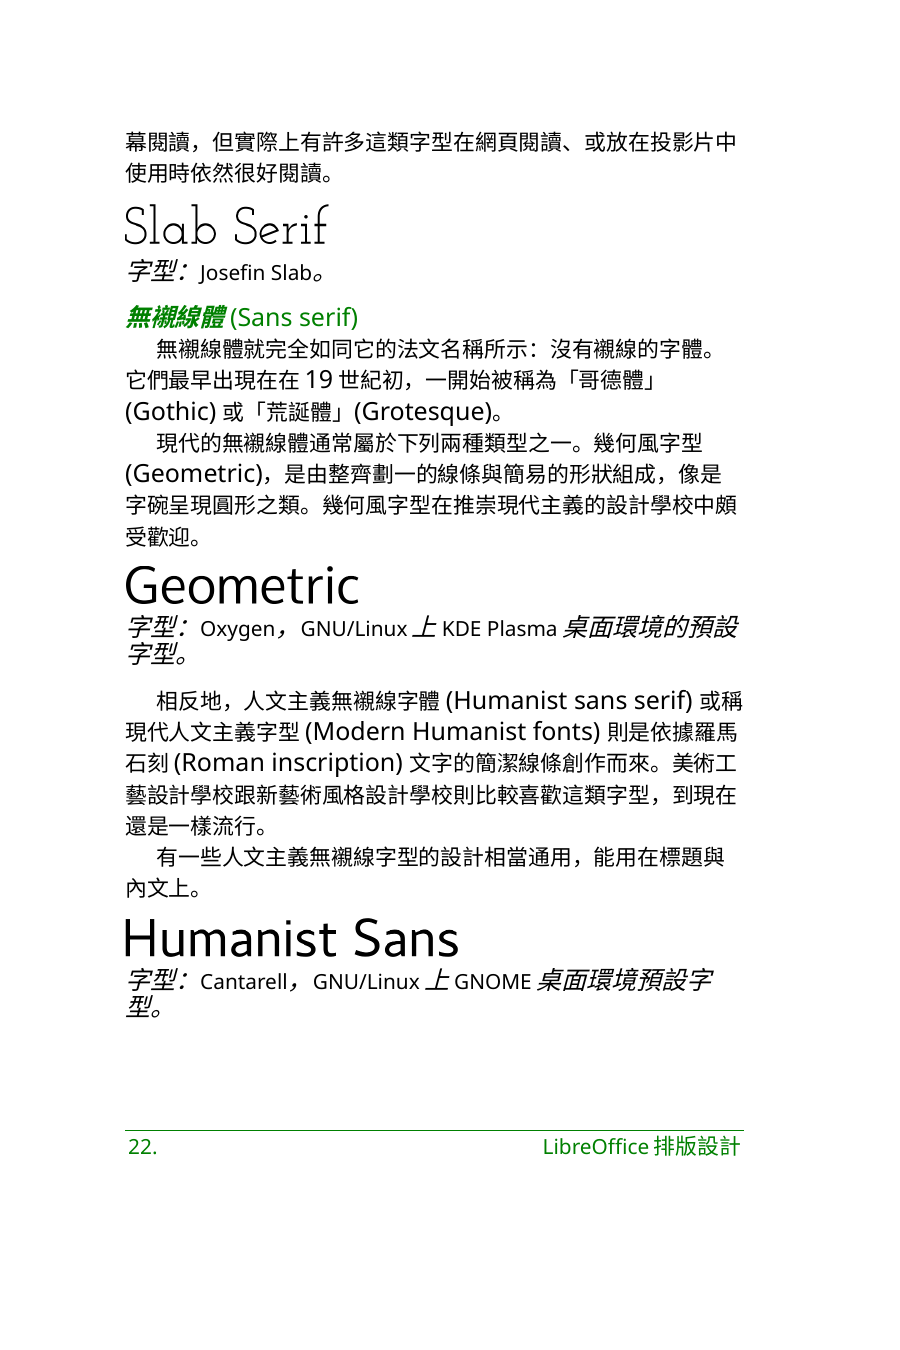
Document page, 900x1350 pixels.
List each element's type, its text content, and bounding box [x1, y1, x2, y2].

text 無襯線體就完全如同它的法文名稱所示：沒有襯線的字體。它們最早出現在在19世紀初，一開始被稱為「哥德體」(Gothic) 或「荒誕體」(Grotesque)。 [125, 332, 744, 426]
text 有一些人文主義無襯線字型的設計相當通用，能用在標題與內文上。 [125, 841, 744, 903]
table_cell 字型：Cantarell，GNU/Linux上GNOME桌面環境預設字型。 [125, 960, 744, 1022]
picture [125, 566, 359, 605]
picture [125, 918, 458, 958]
text 字如其名，粗平襯線體的襯線既粗又平。雖然經常用於海報，但有時也會用在內文。雖然傳統觀念認為襯線字體不適合線上螢幕閱讀，但實際上有許多這類字型在網頁閱讀、或放在投影片中使用時依然很好閱讀。 [125, 125, 744, 187]
table_header [329, 203, 744, 248]
table_header [458, 918, 744, 957]
picture [125, 202, 329, 249]
text 現代的無襯線體通常屬於下列兩種類型之一。幾何風字型 (Geometric)，是由整齊劃一的線條與簡易的形狀組成，像是字碗呈現圓形之類。幾何風字型在推崇現代主義的設計學校中頗受歡迎。 [125, 426, 744, 551]
table_cell 字型：Josefin Slab。 [125, 251, 744, 286]
text 相反地，人文主義無襯線字體 (Humanist sans serif) 或稱現代人文主義字型 (Modern Humanist fonts) 則是依據羅馬石刻 (Roman inscription) 文字的簡潔線條創作而來。美術工藝設計學校跟新藝術風格設計學校則比較喜歡這類字型，到現在還是一樣流行。 [125, 684, 744, 841]
table_header [125, 566, 744, 607]
subtitle 無襯線體 (Sans serif) [125, 301, 744, 332]
table_cell 字型：Oxygen，GNU/Linux上KDE Plasma桌面環境的預設字型。 [125, 607, 744, 669]
